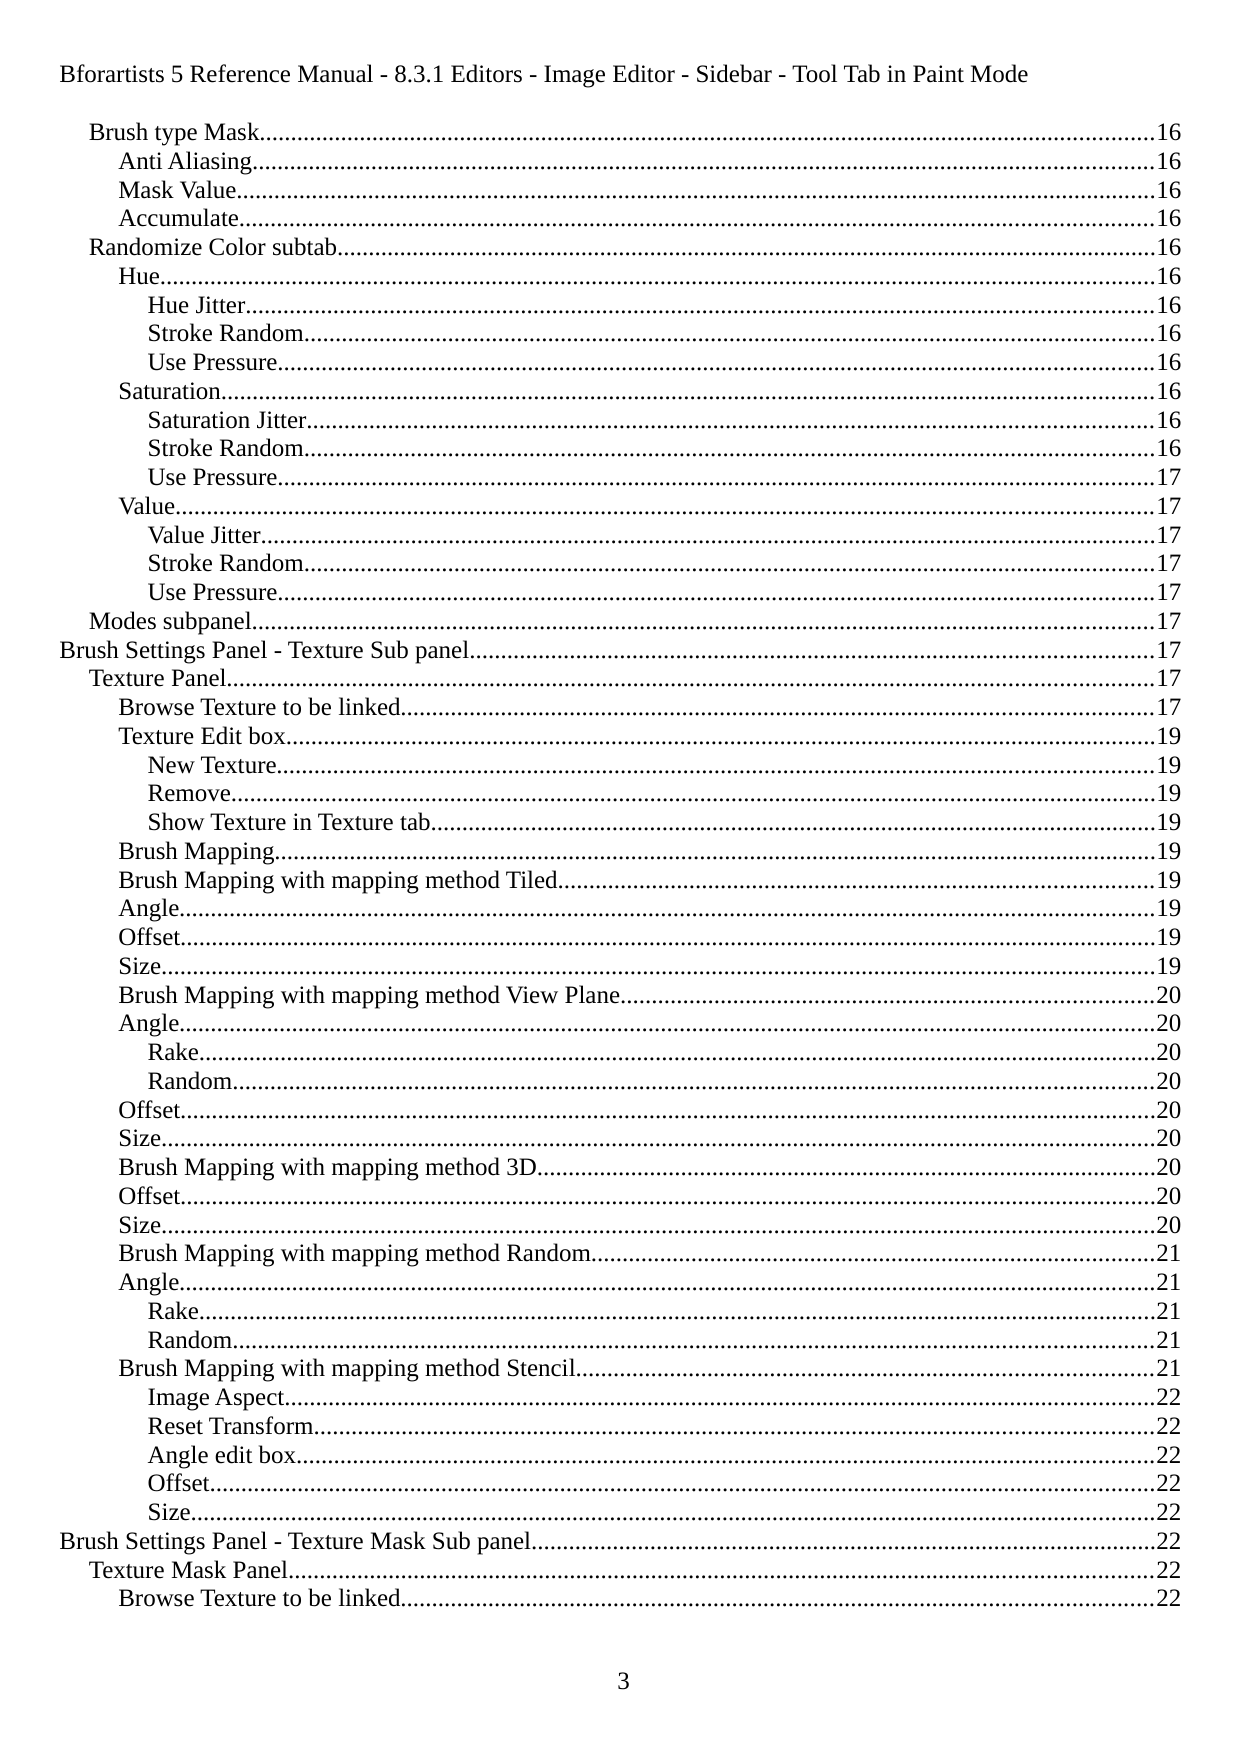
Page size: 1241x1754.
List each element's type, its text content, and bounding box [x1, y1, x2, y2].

text Offset 20 [118, 1181, 1181, 1210]
text Brush Settings Panel - Texture Sub panel 17 [59, 635, 1181, 663]
text Brush Mapping with mapping method Stencil 21 [118, 1353, 1181, 1382]
text Value Jitter 17 [147, 520, 1181, 548]
text Browse Texture to be linked 17 [118, 692, 1181, 721]
text Use Pressure 17 [147, 462, 1181, 491]
text Value 17 [118, 491, 1181, 520]
text Hue Jitter 16 [147, 290, 1181, 318]
text Browse Texture to be linked 22 [118, 1583, 1181, 1612]
text Size 22 [147, 1497, 1181, 1526]
text Show Texture in Texture tab 19 [147, 807, 1181, 836]
text Stroke Random 16 [147, 433, 1181, 462]
text Angle 19 [118, 893, 1181, 922]
text Brush type Mask 16 [88, 117, 1181, 146]
text Angle 21 [118, 1267, 1181, 1296]
text Texture Mask Panel 22 [88, 1555, 1181, 1583]
text Mask Value 16 [118, 175, 1181, 203]
text Angle edit box 22 [147, 1440, 1181, 1468]
text Stroke Random 16 [147, 318, 1181, 347]
text Texture Panel 17 [88, 663, 1181, 692]
text Size 20 [118, 1123, 1181, 1152]
text Brush Mapping 19 [118, 836, 1181, 865]
text Brush Mapping with mapping method Tiled 19 [118, 865, 1181, 893]
text Randomize Color subtab 16 [88, 232, 1181, 261]
text Anti Aliasing 16 [118, 146, 1181, 175]
text Size 19 [118, 951, 1181, 980]
text Brush Mapping with mapping method 3D 20 [118, 1152, 1181, 1181]
text Random 21 [147, 1325, 1181, 1353]
text Stroke Random 17 [147, 548, 1181, 577]
text Saturation Jitter 16 [147, 405, 1181, 433]
text Rake 20 [147, 1037, 1181, 1066]
text Brush Mapping with mapping method Random 21 [118, 1238, 1181, 1267]
text Accumulate 16 [118, 203, 1181, 232]
text Offset 20 [118, 1095, 1181, 1123]
text Texture Edit box 19 [118, 721, 1181, 750]
text Angle 20 [118, 1008, 1181, 1037]
text Modes subpanel 17 [88, 606, 1181, 635]
text Offset 19 [118, 922, 1181, 951]
text Rake 21 [147, 1296, 1181, 1325]
text Brush Mapping with mapping method View Plane 20 [118, 980, 1181, 1008]
text Size 20 [118, 1210, 1181, 1238]
text Use Pressure 17 [147, 577, 1181, 606]
text Hue 16 [118, 261, 1181, 290]
text Offset 22 [147, 1468, 1181, 1497]
text Brush Settings Panel - Texture Mask Sub panel 22 [59, 1526, 1181, 1555]
text New Texture 19 [147, 750, 1181, 778]
text Saturation 16 [118, 376, 1181, 405]
text Use Pressure 16 [147, 347, 1181, 376]
text Reset Transform 22 [147, 1411, 1181, 1440]
text Remove 19 [147, 778, 1181, 807]
text Random 20 [147, 1066, 1181, 1095]
text Image Aspect 22 [147, 1382, 1181, 1411]
